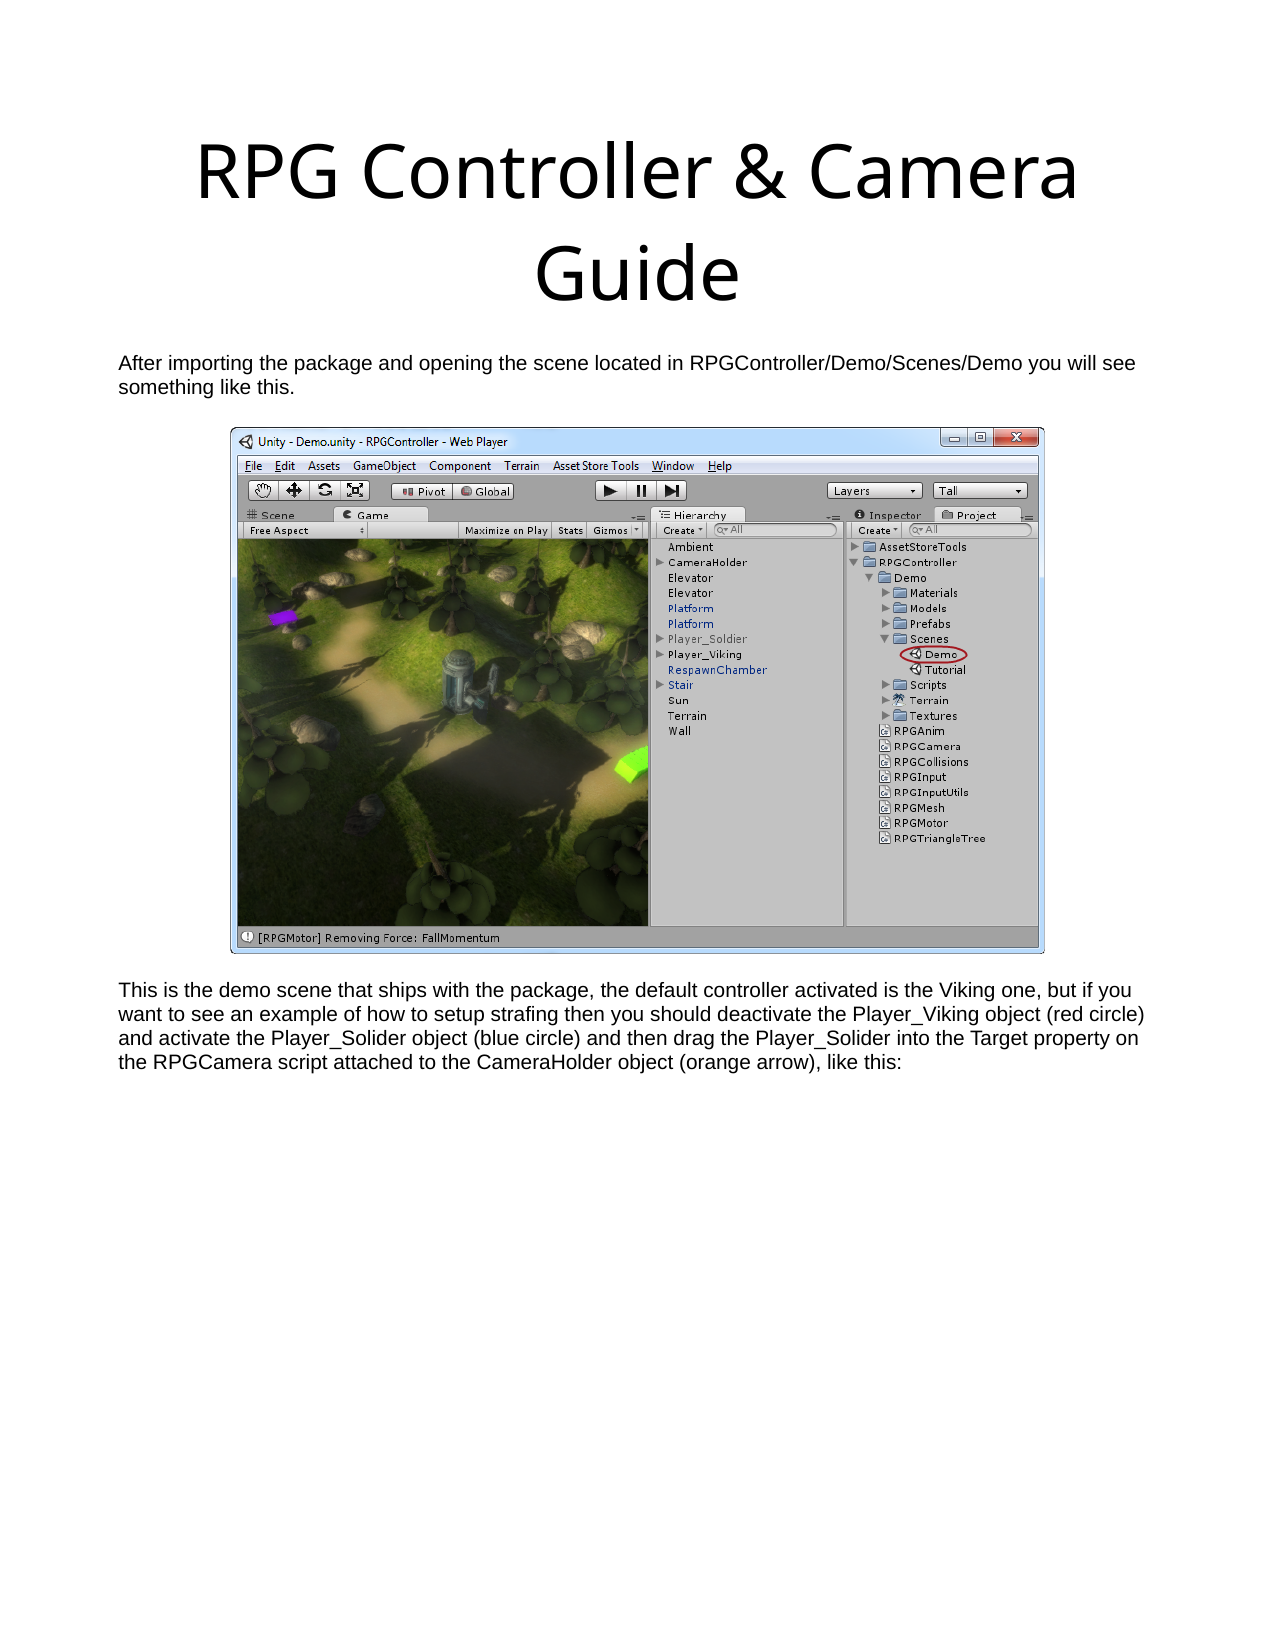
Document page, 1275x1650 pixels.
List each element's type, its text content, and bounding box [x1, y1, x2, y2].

picture [230, 427, 1045, 954]
text After importing the package and opening the scene located in RPGController/Demo/Scenes/Demo you will see something like this. [118, 351, 1157, 399]
text RPG Controller & Camera Guide [118, 118, 1157, 322]
text This is the demo scene that ships with the package, the default controller activated is the Viking one, but if you want to see an example of how to setup strafing then you should deactivate the Player_Viking object (red circle) and activate the Player_Solider object (blue circle) and then drag the Player_Solider into the Target property on the RPGCamera script attached to the CameraHolder object (orange arrow), like this: [118, 978, 1157, 1073]
